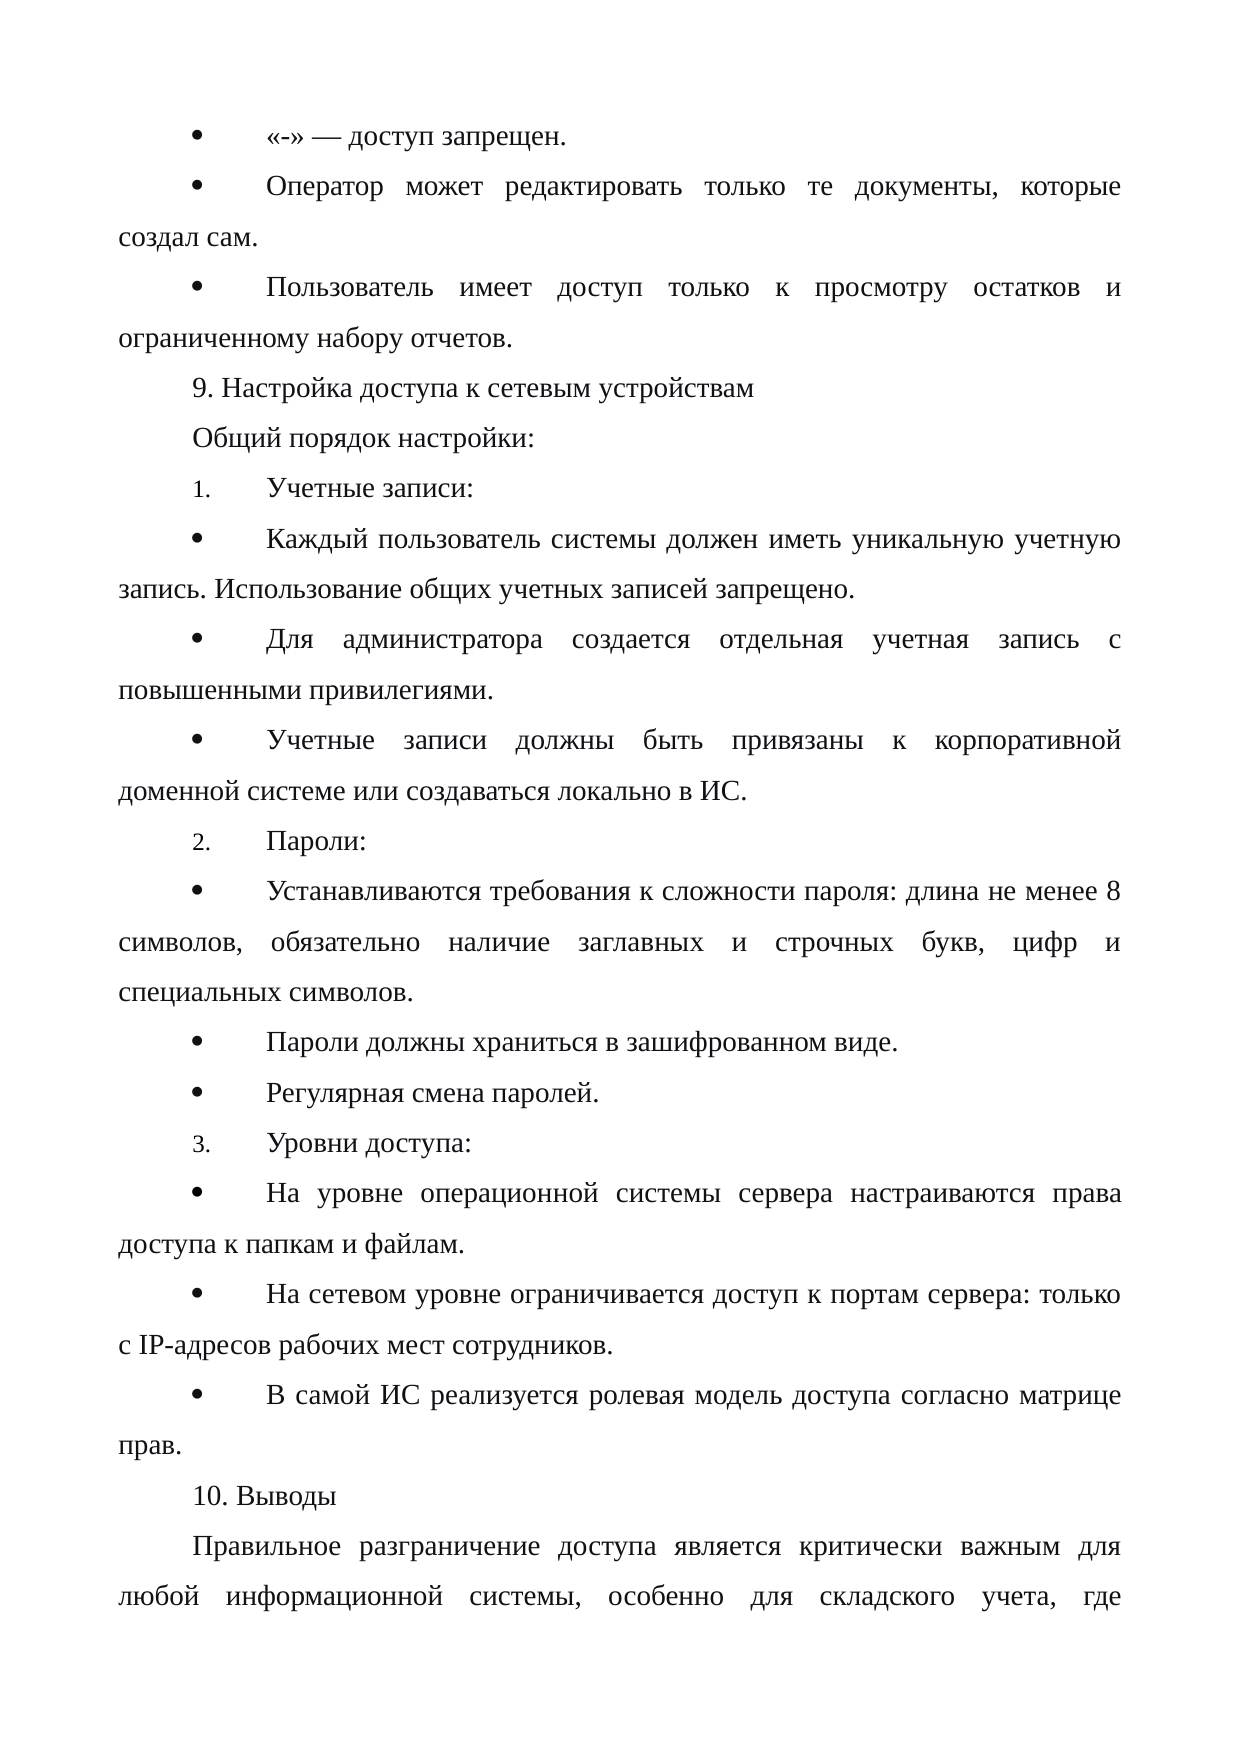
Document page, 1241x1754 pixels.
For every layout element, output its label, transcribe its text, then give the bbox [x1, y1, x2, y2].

list Каждый пользователь системы должен иметь уникальную учетную запись. Использование общих учетных записей запрещено. [118, 521, 1122, 605]
list Уровни доступа: [118, 1125, 1122, 1159]
text Правильное разграничение доступа является критически важным для любой информационной системы, особенно для складского учета, где [118, 1528, 1122, 1612]
list Пароли: [118, 823, 1122, 857]
list «-» — доступ запрещен. [118, 118, 1122, 152]
list На уровне операционной системы сервера настраиваются права доступа к папкам и файлам. [118, 1176, 1122, 1259]
list Для администратора создается отдельная учетная запись с повышенными привилегиями. [118, 622, 1122, 706]
subtitle 10. Выводы [118, 1478, 1122, 1511]
list Учетные записи: [118, 471, 1122, 504]
list Пароли должны храниться в зашифрованном виде. [118, 1024, 1122, 1058]
list На сетевом уровне ограничивается доступ к портам сервера: только с IP-адресов рабочих мест сотрудников. [118, 1276, 1122, 1360]
list В самой ИС реализуется ролевая модель доступа согласно матрице прав. [118, 1377, 1122, 1461]
list Регулярная смена паролей. [118, 1075, 1122, 1108]
list Оператор может редактировать только те документы, которые создал сам. [118, 168, 1122, 252]
subtitle Общий порядок настройки: [118, 420, 1122, 454]
list Учетные записи должны быть привязаны к корпоративной доменной системе или создаваться локально в ИС. [118, 722, 1122, 806]
list Пользователь имеет доступ только к просмотру остатков и ограниченному набору отчетов. [118, 269, 1122, 353]
subtitle 9. Настройка доступа к сетевым устройствам [118, 370, 1122, 403]
list Устанавливаются требования к сложности пароля: длина не менее 8 символов, обязательно наличие заглавных и строчных букв, цифр и специальных символов. [118, 873, 1122, 1008]
